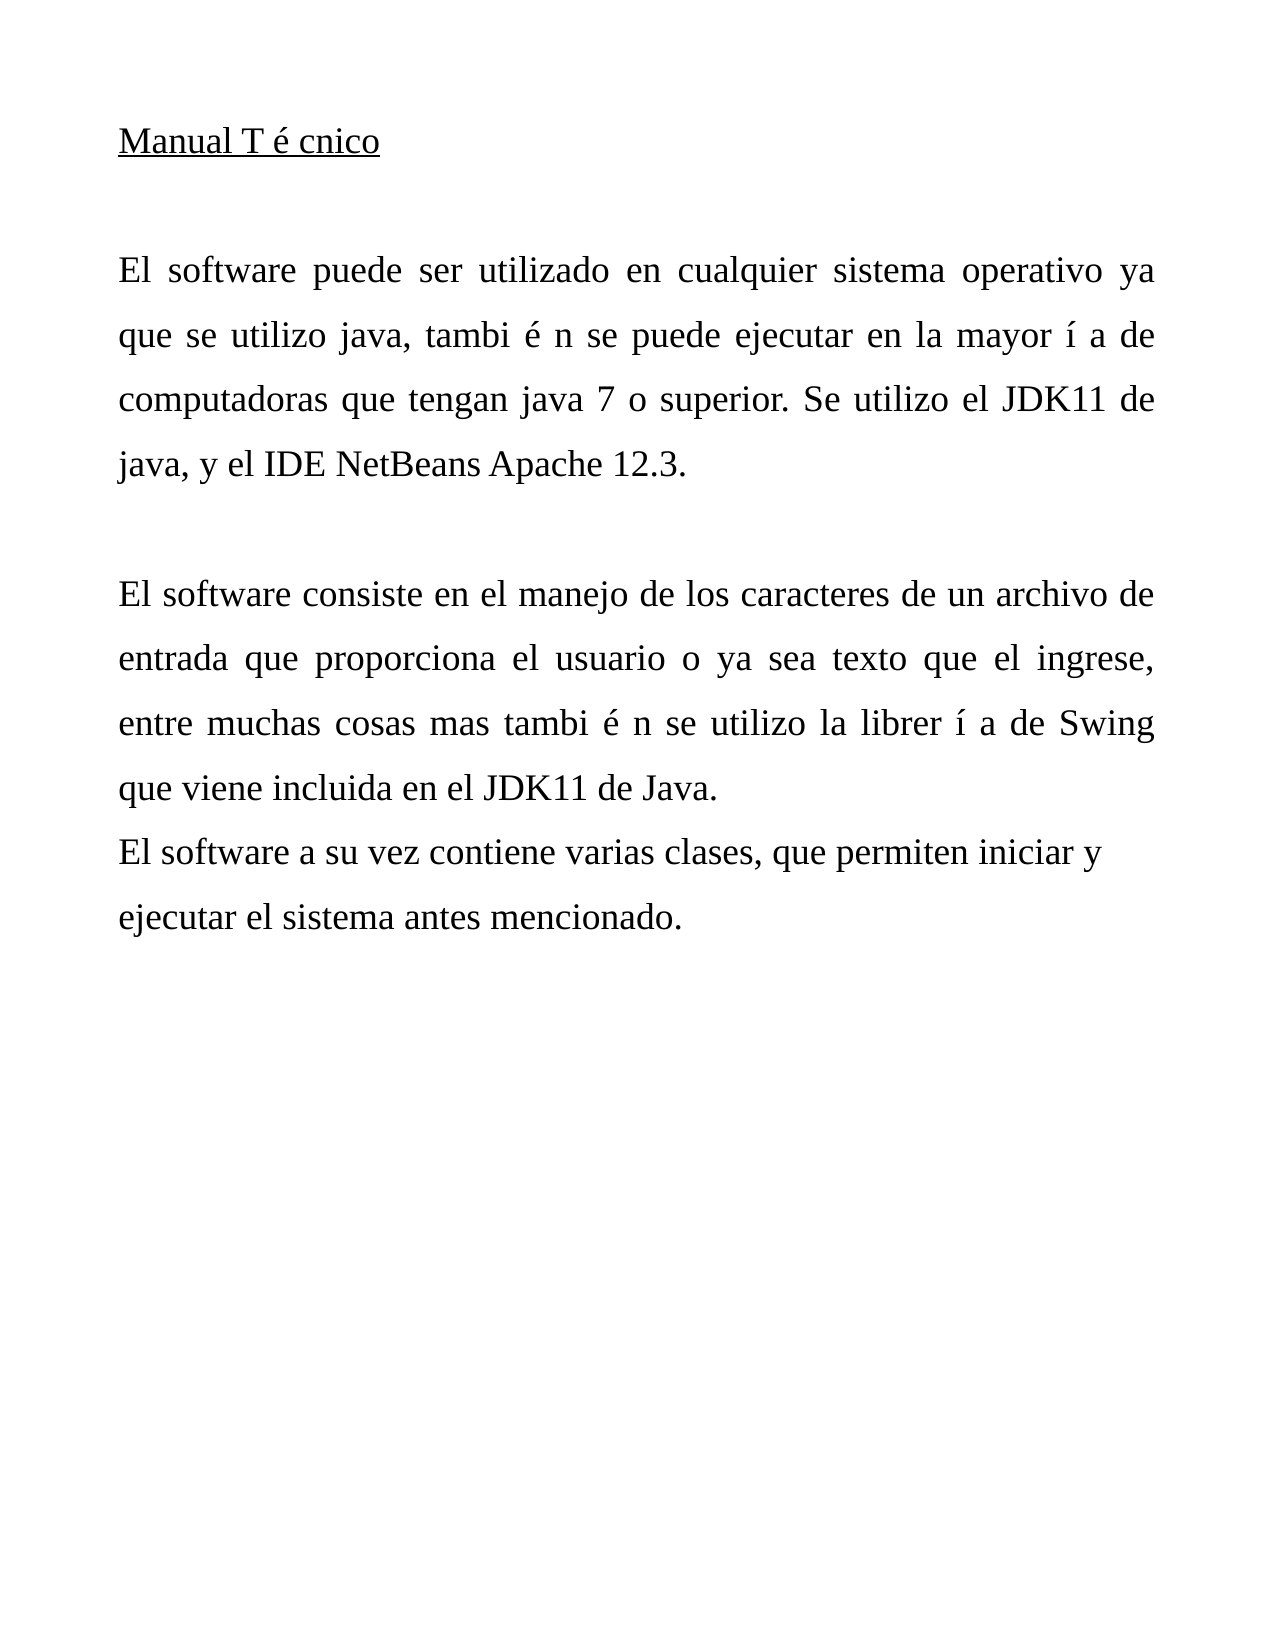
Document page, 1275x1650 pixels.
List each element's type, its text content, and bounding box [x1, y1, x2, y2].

text ejecutar el sistema antes mencionado. [118, 894, 1157, 937]
text El software puede ser utilizado en cualquier sistema operativo ya que se utilizo java, tambi é n se puede ejecutar en la mayor í a de computadoras que tengan java 7 o superior. Se utilizo el JDK11 de java, y el IDE NetBeans Apache 12.3. [118, 247, 1157, 485]
text El software consiste en el manejo de los caracteres de un archivo de entrada que proporciona el usuario o ya sea texto que el ingrese, entre muchas cosas mas tambi é n se utilizo la librer í a de Swing que viene incluida en el JDK11 de Java. [118, 571, 1157, 808]
text Manual T é cnico [118, 118, 1157, 161]
text El software a su vez contiene varias clases, que permiten iniciar y [118, 830, 1157, 873]
